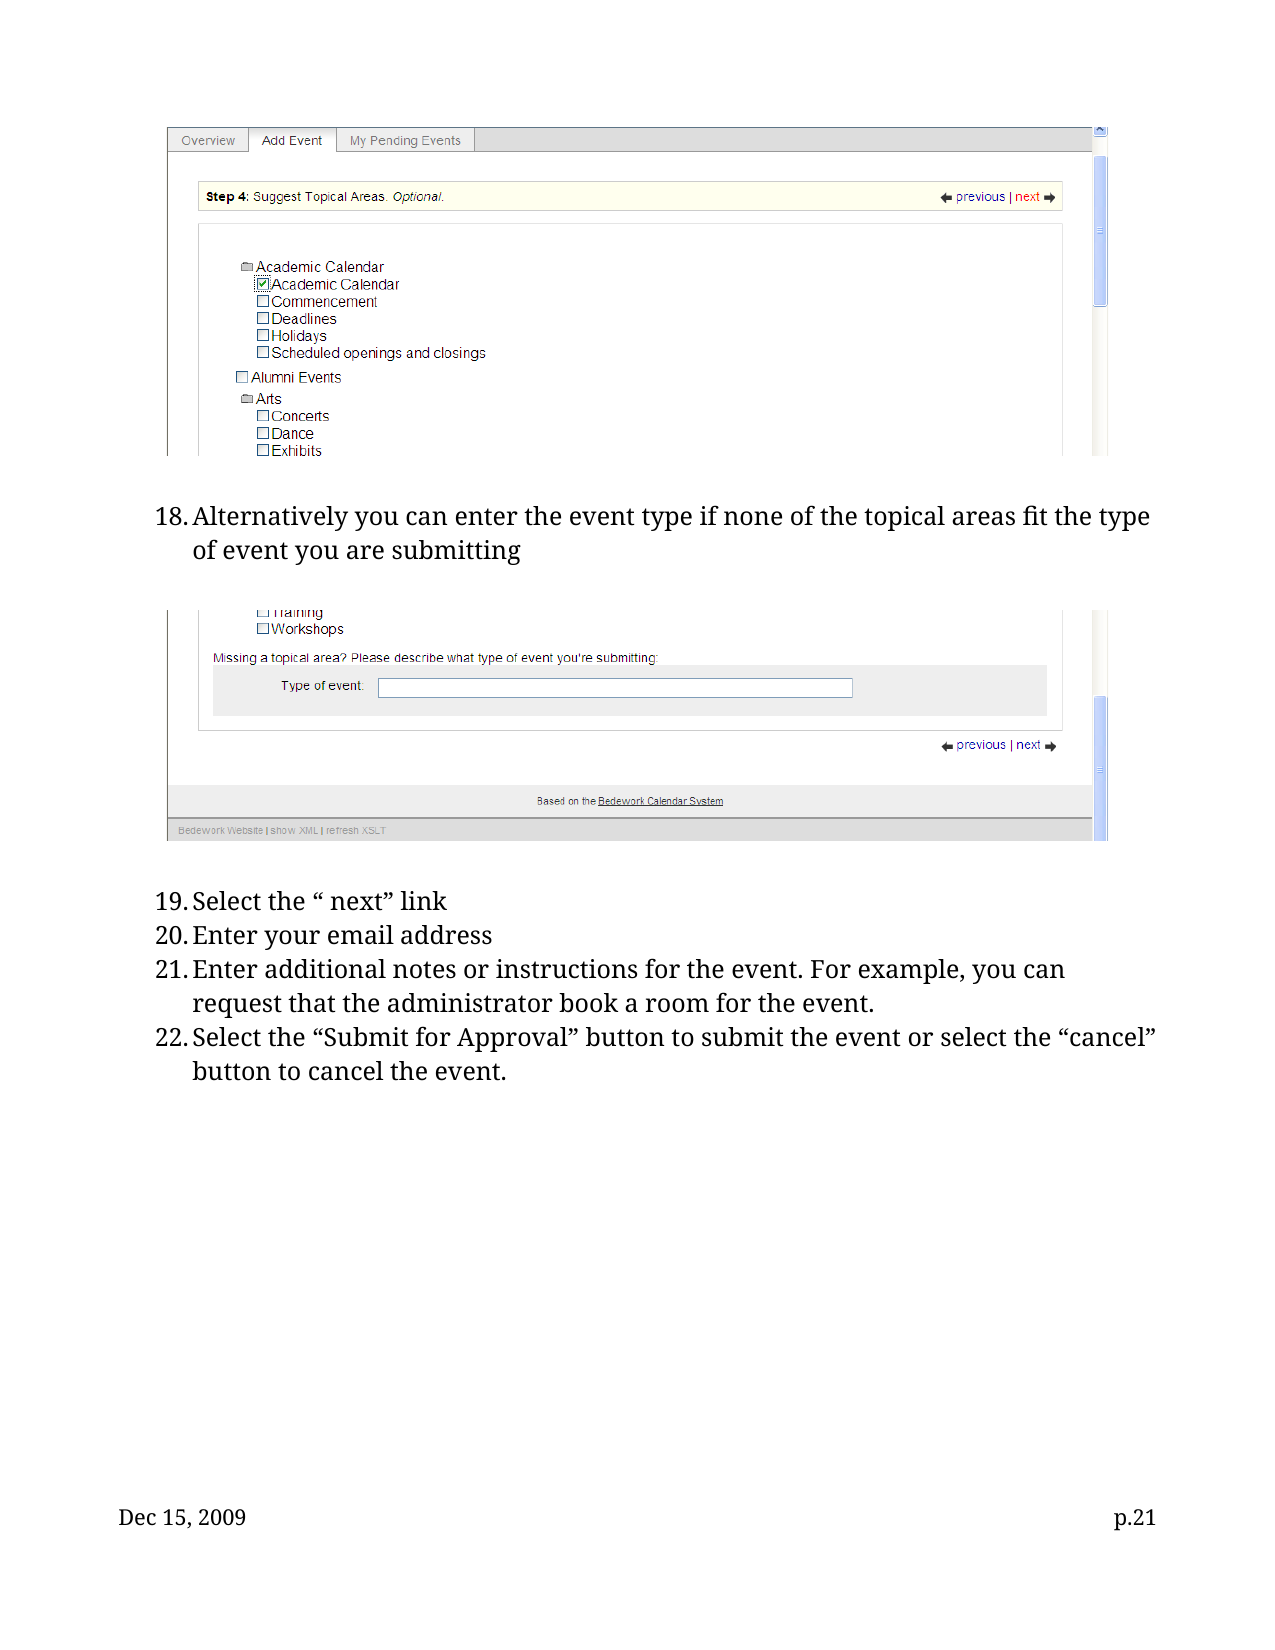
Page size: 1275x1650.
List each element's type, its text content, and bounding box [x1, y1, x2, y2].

list Enter additional notes or instructions for the event. For example, you can request that the administrator book a room for the event. [154, 952, 1157, 1020]
picture [166, 610, 1109, 841]
list Alternatively you can enter the event type if none of the topical areas fit the type of event you are submitting [154, 499, 1157, 567]
list Select the “Submit for Approval” button to submit the event or select the “cancel” button to cancel the event. [154, 1020, 1157, 1088]
list Select the “ next” link [154, 883, 1157, 918]
list Enter your email address [154, 918, 1157, 952]
picture [166, 127, 1109, 456]
